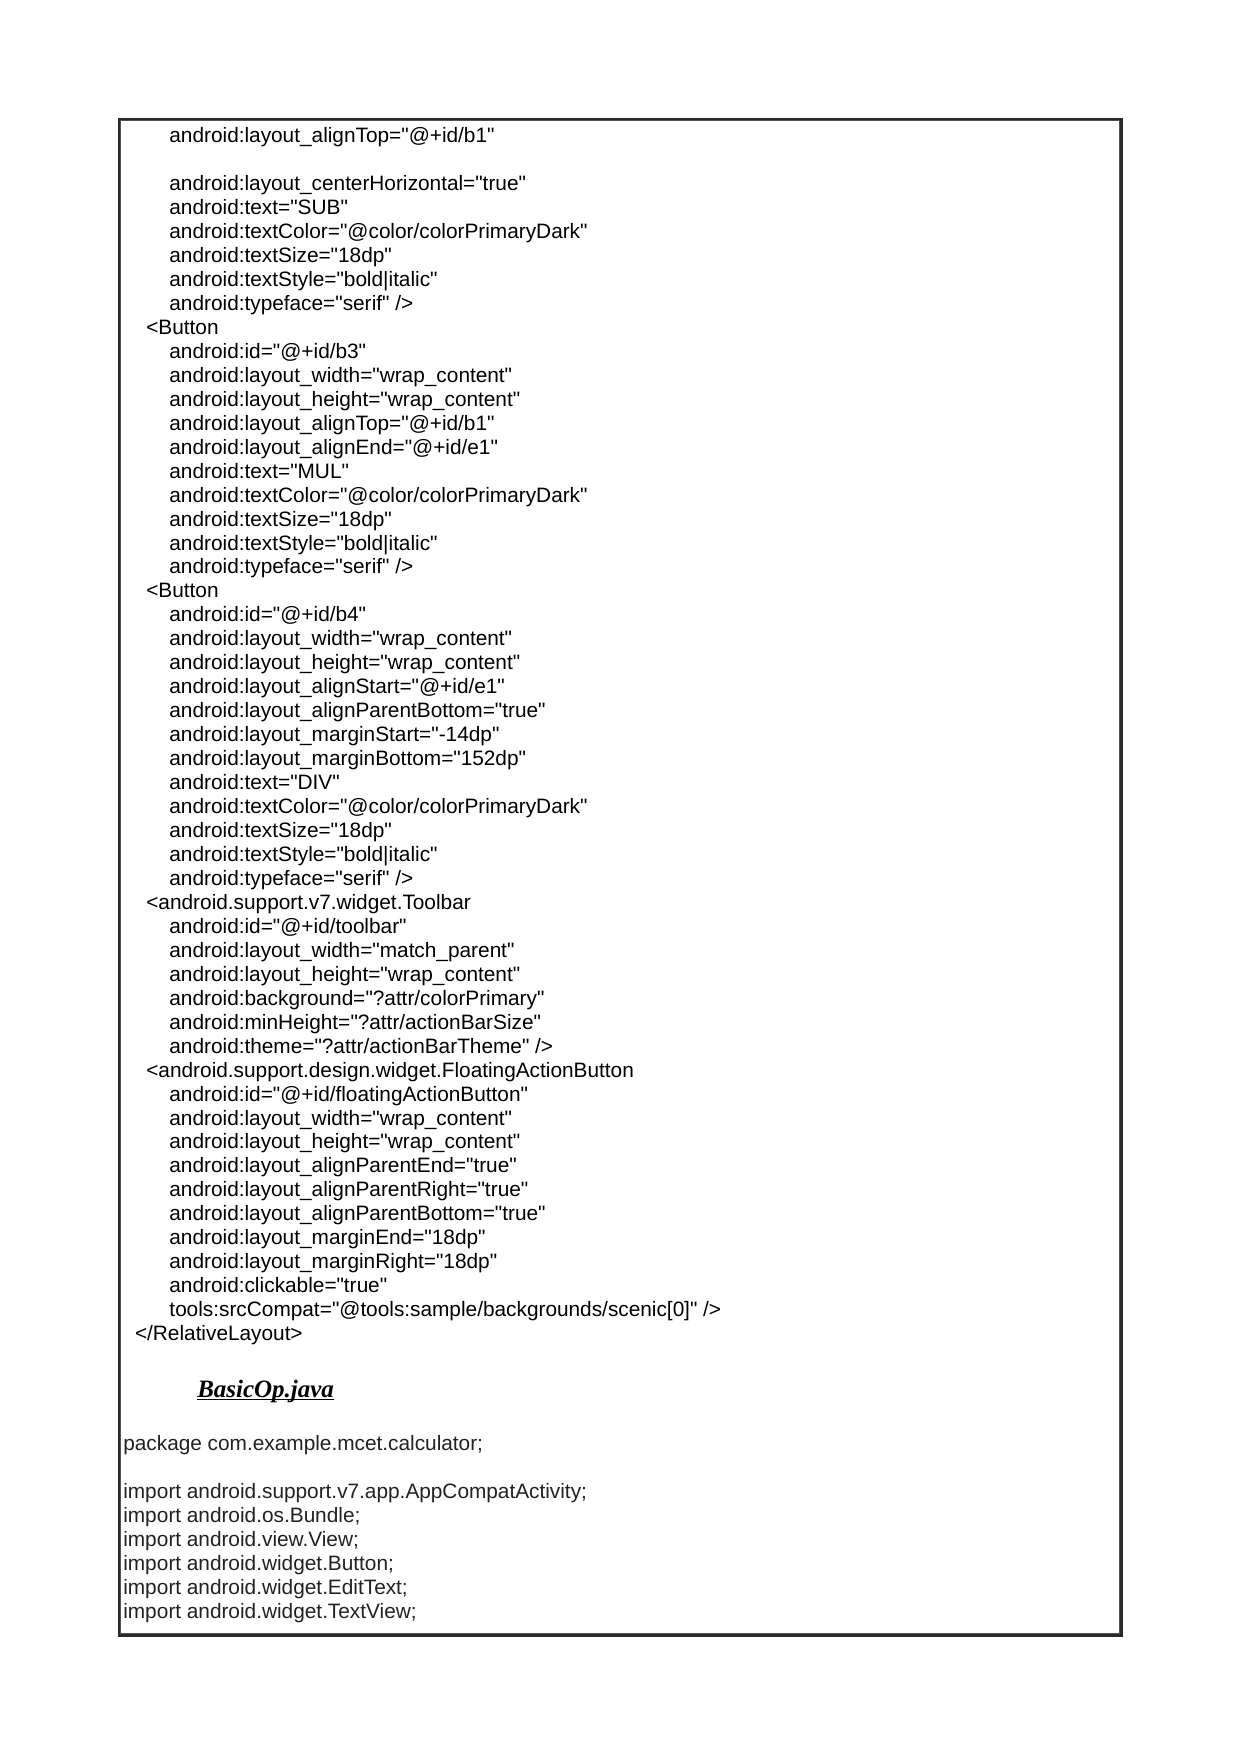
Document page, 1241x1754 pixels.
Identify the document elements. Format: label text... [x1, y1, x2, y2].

text <Button [123, 315, 1117, 339]
text android:textStyle="bold|italic" [123, 842, 1117, 866]
text android:layout_marginRight="18dp" [123, 1249, 1117, 1273]
text <Button [123, 578, 1117, 602]
text android:textSize="18dp" [123, 818, 1117, 842]
text android:layout_width="wrap_content" [123, 626, 1117, 650]
text android:layout_marginBottom="152dp" [123, 746, 1117, 770]
text android:layout_centerHorizontal="true" [123, 171, 1117, 195]
text android:textColor="@color/colorPrimaryDark" [123, 219, 1117, 243]
text android:layout_alignTop="@+id/b1" [123, 123, 1117, 147]
text BasicOp.java [123, 1374, 1117, 1402]
text android:layout_alignTop="@+id/b1" [123, 411, 1117, 434]
text android:textColor="@color/colorPrimaryDark" [123, 482, 1117, 506]
text android:textSize="18dp" [123, 506, 1117, 530]
text android:layout_width="wrap_content" [123, 1105, 1117, 1129]
text android:layout_alignEnd="@+id/e1" [123, 434, 1117, 458]
text android:layout_alignParentBottom="true" [123, 698, 1117, 722]
text android:typeface="serif" /> [123, 866, 1117, 890]
text android:background="?attr/colorPrimary" [123, 986, 1117, 1009]
text android:textStyle="bold|italic" [123, 530, 1117, 554]
text android:theme="?attr/actionBarTheme" /> [123, 1033, 1117, 1057]
text android:layout_alignParentRight="true" [123, 1177, 1117, 1201]
text android:textSize="18dp" [123, 243, 1117, 267]
text android:id="@+id/b4" [123, 602, 1117, 626]
text tools:srcCompat="@tools:sample/backgrounds/scenic[0]" /> [123, 1297, 1117, 1321]
text android:typeface="serif" /> [123, 291, 1117, 315]
text android:layout_marginStart="-14dp" [123, 722, 1117, 746]
text android:textColor="@color/colorPrimaryDark" [123, 794, 1117, 818]
text android:layout_alignParentBottom="true" [123, 1201, 1117, 1225]
text <android.support.v7.widget.Toolbar [123, 890, 1117, 914]
text android:layout_width="wrap_content" [123, 363, 1117, 387]
text <android.support.design.widget.FloatingActionButton [123, 1057, 1117, 1081]
text android:layout_width="match_parent" [123, 938, 1117, 962]
text android:layout_height="wrap_content" [123, 650, 1117, 674]
text android:text="SUB" [123, 195, 1117, 219]
text package com.example.mcet.calculator; import android.support.v7.app.AppCompatActivity; import android.os.Bundle; import android.view.View; import android.widget.Button; import android.widget.EditText; import android.widget.TextView; [123, 1431, 1117, 1623]
text android:clickable="true" [123, 1273, 1117, 1297]
text </RelativeLayout> [123, 1321, 1117, 1345]
text android:id="@+id/floatingActionButton" [123, 1081, 1117, 1105]
text android:minHeight="?attr/actionBarSize" [123, 1009, 1117, 1033]
text android:id="@+id/toolbar" [123, 914, 1117, 938]
text android:layout_height="wrap_content" [123, 387, 1117, 411]
text android:text="DIV" [123, 770, 1117, 794]
text android:layout_height="wrap_content" [123, 1129, 1117, 1153]
text android:layout_height="wrap_content" [123, 962, 1117, 986]
text android:layout_marginEnd="18dp" [123, 1225, 1117, 1249]
text android:layout_alignStart="@+id/e1" [123, 674, 1117, 698]
text android:typeface="serif" /> [123, 554, 1117, 578]
text android:text="MUL" [123, 458, 1117, 482]
text android:layout_alignParentEnd="true" [123, 1153, 1117, 1177]
text android:id="@+id/b3" [123, 339, 1117, 363]
text android:textStyle="bold|italic" [123, 267, 1117, 291]
